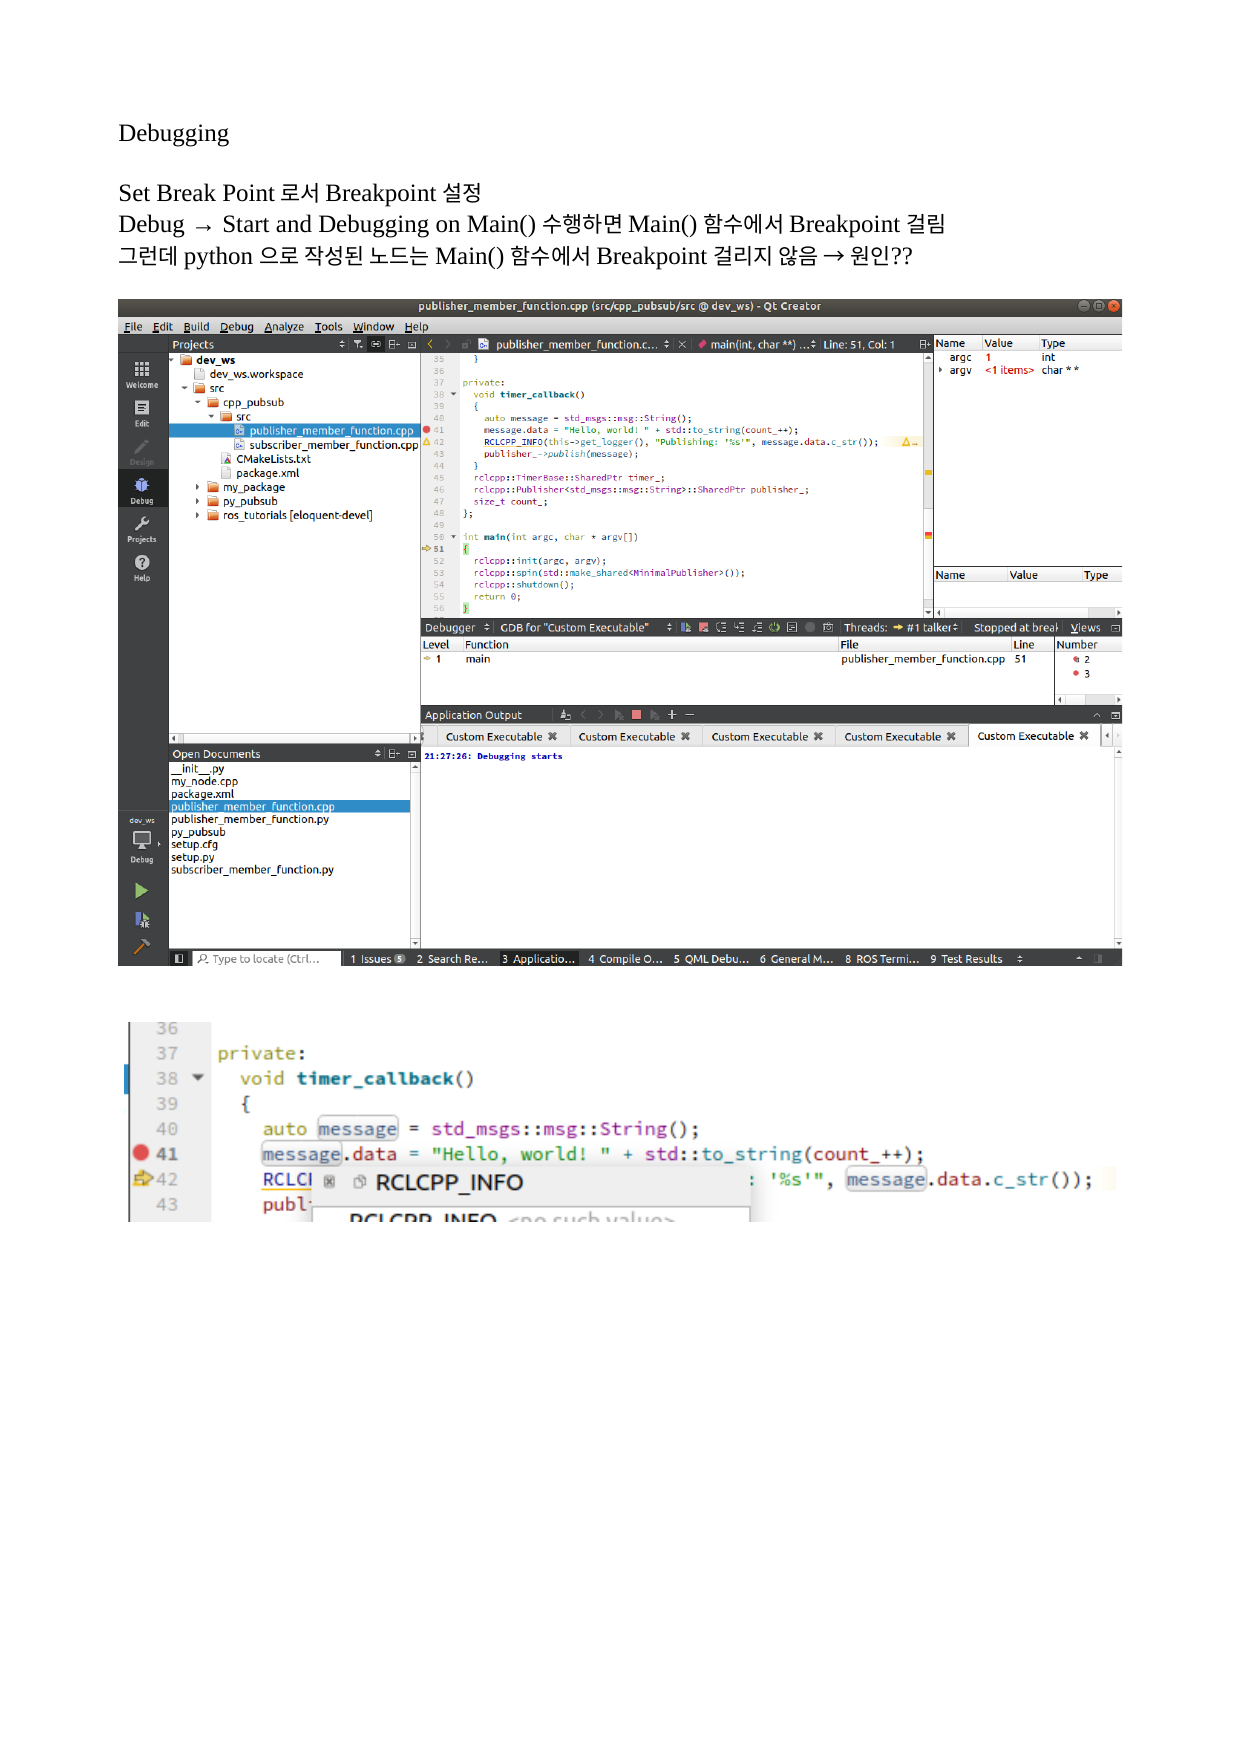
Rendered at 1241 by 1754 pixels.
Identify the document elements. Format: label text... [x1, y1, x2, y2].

picture [118, 299, 1123, 966]
text Debug → Start and Debugging on Main() 수행하면 Main() 함수에서 Breakpoint 걸림 [118, 207, 1122, 239]
text 그런데 python 으로 작성된 노드는 Main() 함수에서 Breakpoint 걸리지 않음 → 원인?? [118, 239, 1122, 271]
text Debugging [118, 118, 1122, 147]
picture [124, 1022, 1117, 1222]
text Set Break Point로서 Breakpoint 설정 [118, 176, 1122, 207]
